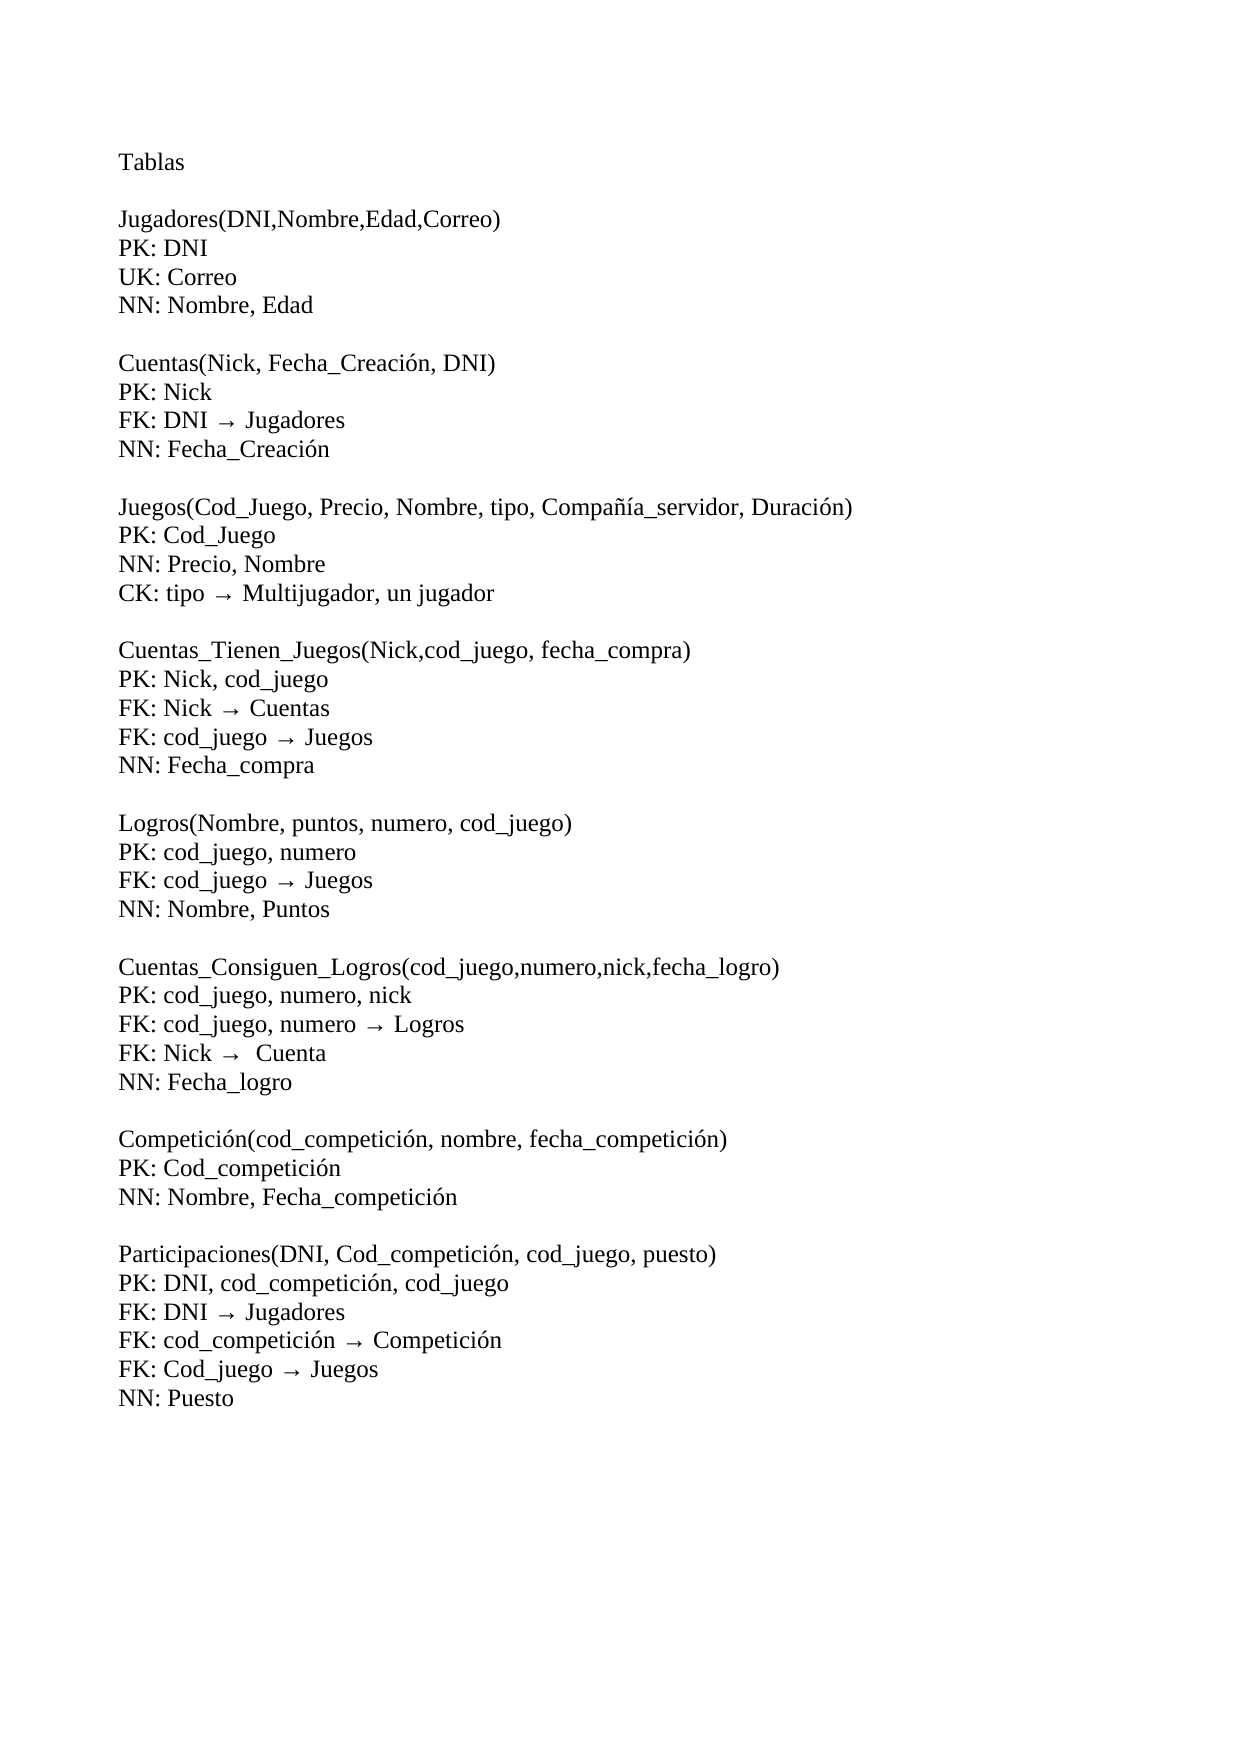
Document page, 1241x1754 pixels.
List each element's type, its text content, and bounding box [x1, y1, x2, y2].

text Participaciones(DNI, Cod_competición, cod_juego, puesto) PK: DNI, cod_competición, cod_juego [118, 1239, 1122, 1297]
text PK: Cod_competición [118, 1153, 1122, 1182]
text NN: Fecha_Creación [118, 434, 1122, 463]
text NN: Nombre, Fecha_competición [118, 1182, 1122, 1211]
text Jugadores(DNI,Nombre,Edad,Correo) [118, 204, 1122, 233]
text FK: DNI → Jugadores [118, 1297, 1122, 1326]
text NN: Puesto [118, 1383, 1122, 1412]
text Tablas [118, 147, 1122, 176]
text Cuentas_Tienen_Juegos(Nick,cod_juego, fecha_compra) [118, 636, 1122, 664]
text NN: Fecha_logro [118, 1067, 1122, 1096]
text PK: cod_juego, numero, nick [118, 981, 1122, 1009]
text Cuentas(Nick, Fecha_Creación, DNI) PK: Nick [118, 348, 1122, 406]
text FK: cod_juego → Juegos [118, 866, 1122, 894]
text Logros(Nombre, puntos, numero, cod_juego) PK: cod_juego, numero [118, 808, 1122, 866]
text NN: Nombre, Puntos [118, 894, 1122, 923]
text UK: Correo [118, 262, 1122, 291]
text FK: cod_juego → Juegos [118, 722, 1122, 751]
text FK: Nick → Cuentas [118, 693, 1122, 722]
text FK: cod_juego, numero → Logros [118, 1009, 1122, 1038]
text FK: DNI → Jugadores [118, 406, 1122, 434]
text FK: Cod_juego → Juegos [118, 1354, 1122, 1383]
text PK: DNI [118, 233, 1122, 262]
text NN: Precio, Nombre [118, 549, 1122, 578]
text NN: Fecha_compra [118, 751, 1122, 779]
text CK: tipo → Multijugador, un jugador [118, 578, 1122, 607]
text Competición(cod_competición, nombre, fecha_competición) [118, 1124, 1122, 1153]
text FK: Nick → Cuenta [118, 1038, 1122, 1067]
text PK: Nick, cod_juego [118, 664, 1122, 693]
text NN: Nombre, Edad [118, 291, 1122, 319]
text FK: cod_competición → Competición [118, 1326, 1122, 1354]
text Cuentas_Consiguen_Logros(cod_juego,numero,nick,fecha_logro) [118, 952, 1122, 981]
text Juegos(Cod_Juego, Precio, Nombre, tipo, Compañía_servidor, Duración) PK: Cod_Juego [118, 492, 1122, 549]
